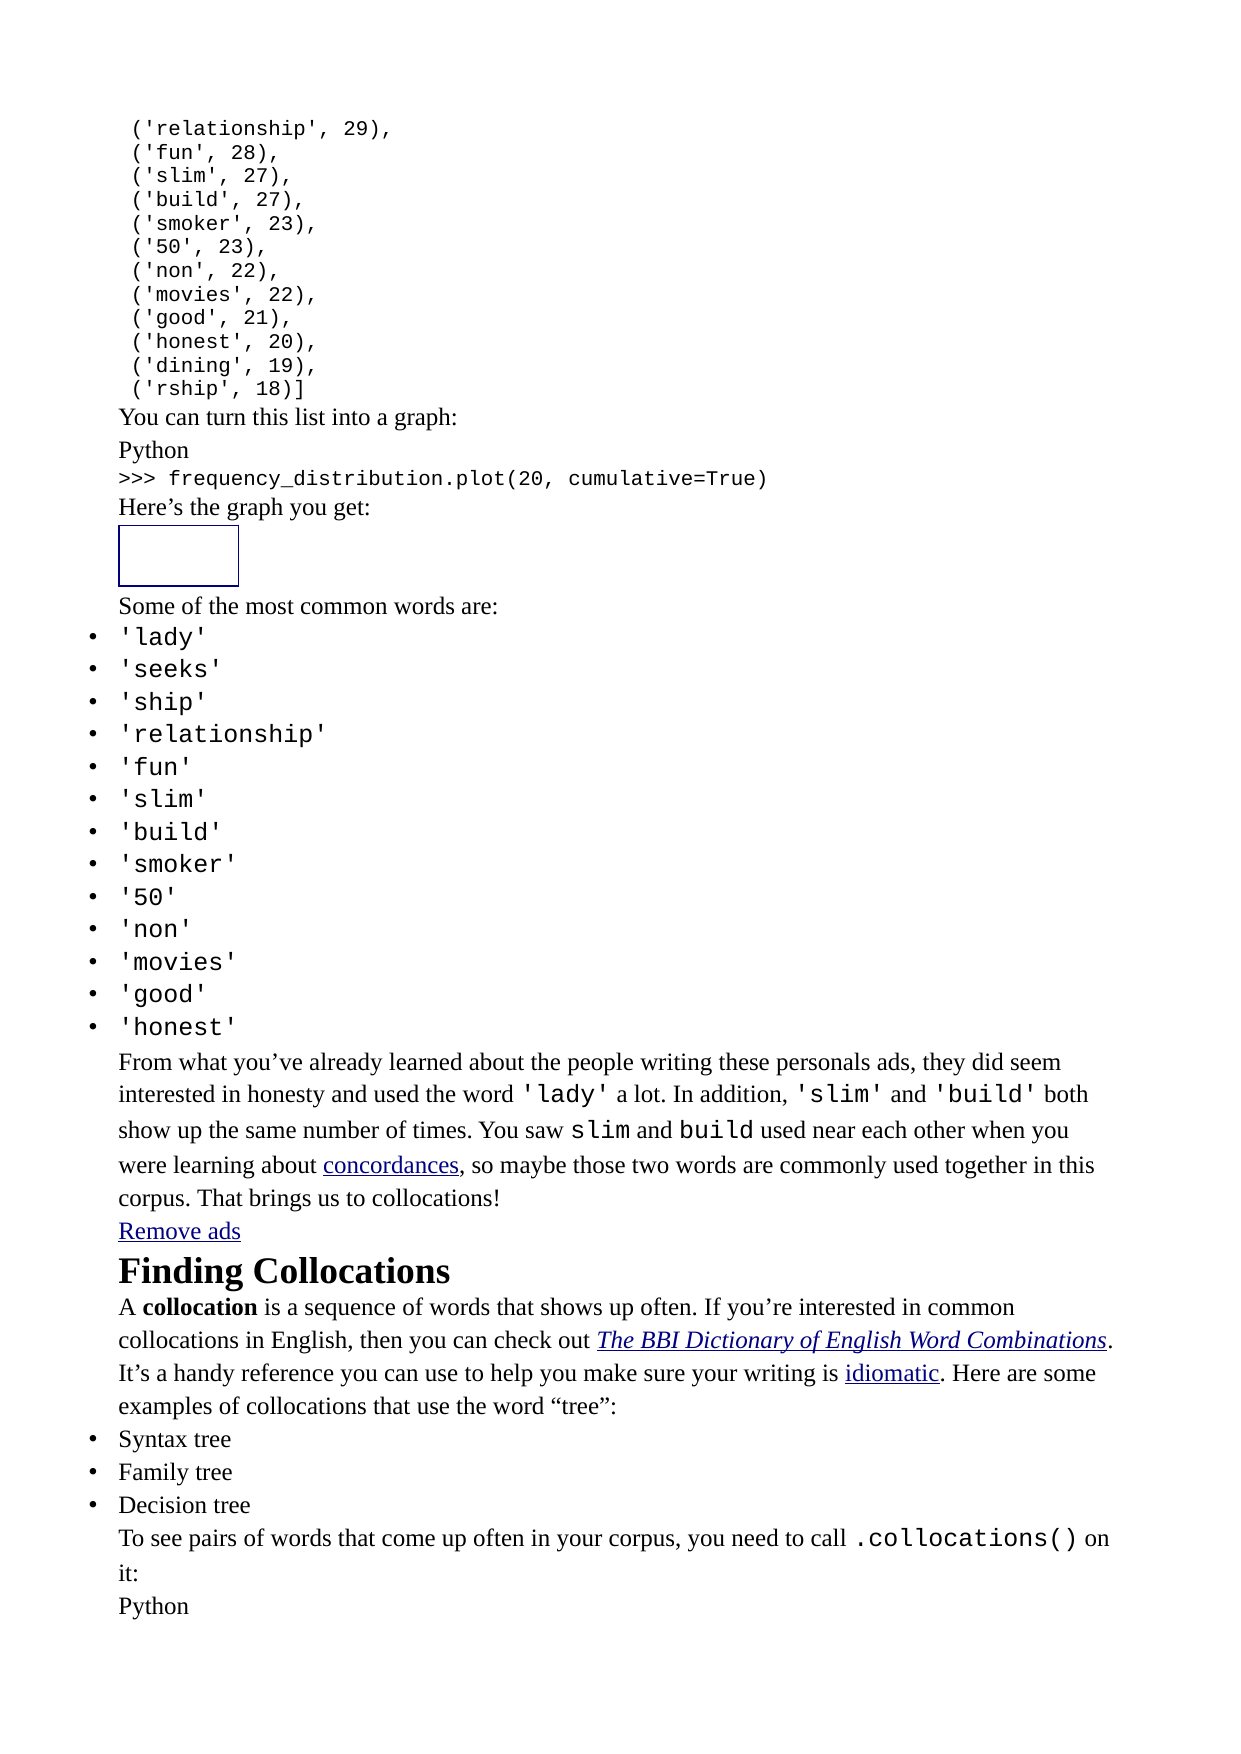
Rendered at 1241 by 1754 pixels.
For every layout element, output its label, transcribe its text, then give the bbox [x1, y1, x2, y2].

list 'ship' [118, 689, 1122, 717]
text From what you’ve already learned about the people writing these personals ads, they did seem interested in honesty and used the word 'lady' a lot. In addition, 'slim' and 'build' both show up the same number of times. You saw slim and build used near each other when you were learning about concordances, so maybe those two words are commonly used together in this corpus. That brings us to collocations! [118, 1047, 1122, 1212]
text ('smoker', 23), [118, 213, 1122, 236]
list 'build' [118, 819, 1122, 847]
subtitle Finding Collocations [118, 1249, 1122, 1292]
text Some of the most common words are: [118, 591, 1122, 620]
text Python [118, 1591, 1122, 1620]
list Family tree [118, 1457, 1122, 1486]
list 'fun' [118, 754, 1122, 782]
list 'seeks' [118, 657, 1122, 685]
list 'lady' [118, 624, 1122, 652]
text ('rship', 18)] [118, 378, 1122, 402]
text ('dining', 19), [118, 354, 1122, 378]
list 'non' [118, 917, 1122, 945]
list 'relationship' [118, 722, 1122, 750]
list 'good' [118, 982, 1122, 1010]
text Here’s the graph you get: [118, 492, 1122, 520]
list 'slim' [118, 787, 1122, 815]
text ('relationship', 29), [118, 118, 1122, 142]
text >>> frequency_distribution.plot(20, cumulative=True) [118, 468, 1122, 492]
text ('build', 27), [118, 189, 1122, 213]
text Remove ads [118, 1216, 1122, 1244]
text ('good', 21), [118, 307, 1122, 331]
list 'honest' [118, 1014, 1122, 1042]
text ('50', 23), [118, 236, 1122, 260]
list 'smoker' [118, 852, 1122, 880]
text ('fun', 28), [118, 142, 1122, 165]
list Decision tree [118, 1490, 1122, 1519]
text ('honest', 20), [118, 331, 1122, 354]
list 'movies' [118, 949, 1122, 977]
list Syntax tree [118, 1424, 1122, 1453]
text ('movies', 22), [118, 284, 1122, 307]
text You can turn this list into a graph: [118, 402, 1122, 431]
text A collocation is a sequence of words that shows up often. If you’re interested in common collocations in English, then you can check out The BBI Dictionary of English Word Combinations. It’s a handy reference you can use to help you make sure your writing is idiomatic. Here are some examples of collocations that use the word “tree”: [118, 1292, 1122, 1420]
text ('slim', 27), [118, 165, 1122, 189]
list '50' [118, 884, 1122, 912]
text ('non', 22), [118, 260, 1122, 284]
text Python [118, 435, 1122, 464]
text To see pairs of words that come up often in your corpus, you need to call .collocations() on it: [118, 1523, 1122, 1587]
